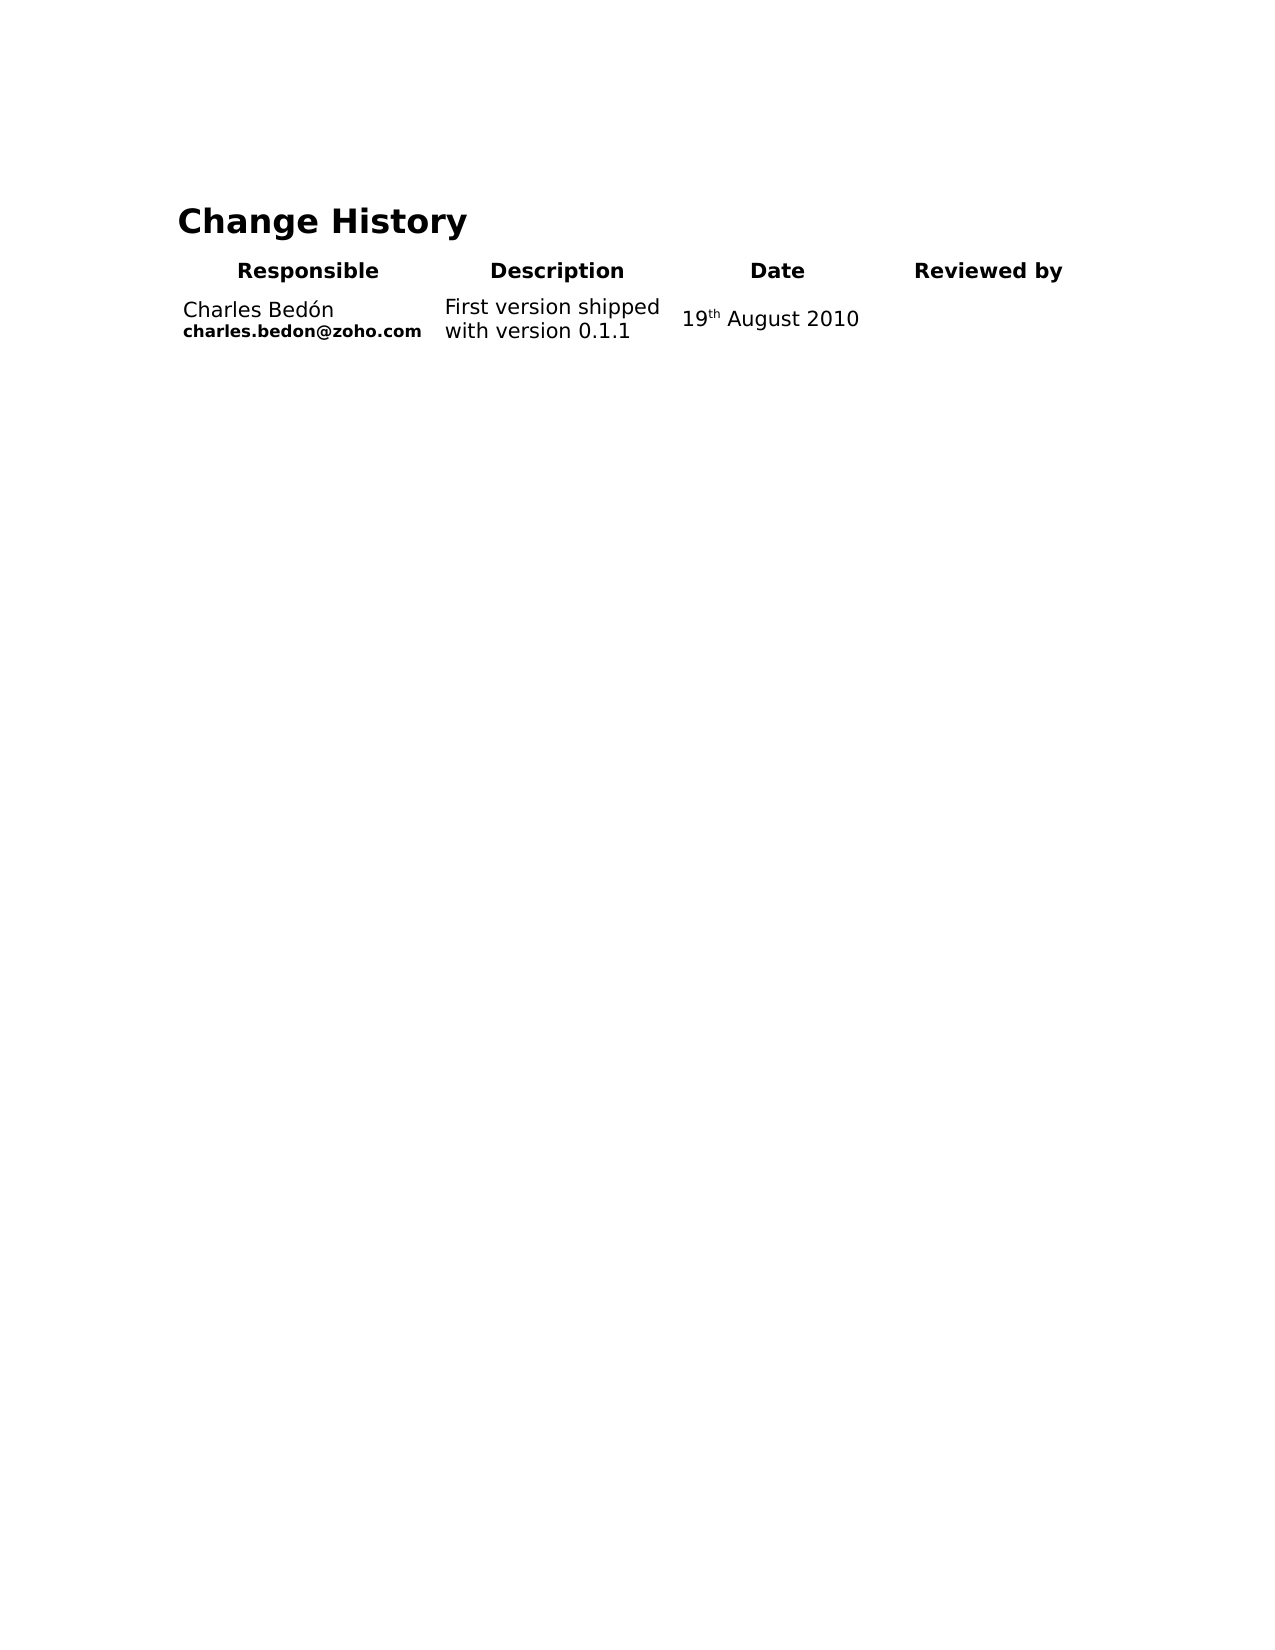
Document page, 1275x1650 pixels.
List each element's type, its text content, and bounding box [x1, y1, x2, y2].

subtitle Change History [177, 202, 1098, 241]
table_cell Charles Bedón charles.bedon@zoho.com [177, 290, 439, 349]
table_header Description [439, 254, 676, 289]
table_cell 19th August 2010 [676, 290, 879, 349]
table_header Responsible [177, 254, 439, 289]
table_cell First version shipped with version 0.1.1 [439, 290, 676, 349]
table_header Reviewed by [879, 254, 1098, 289]
table_header Date [676, 254, 879, 289]
table_cell [879, 290, 1098, 349]
